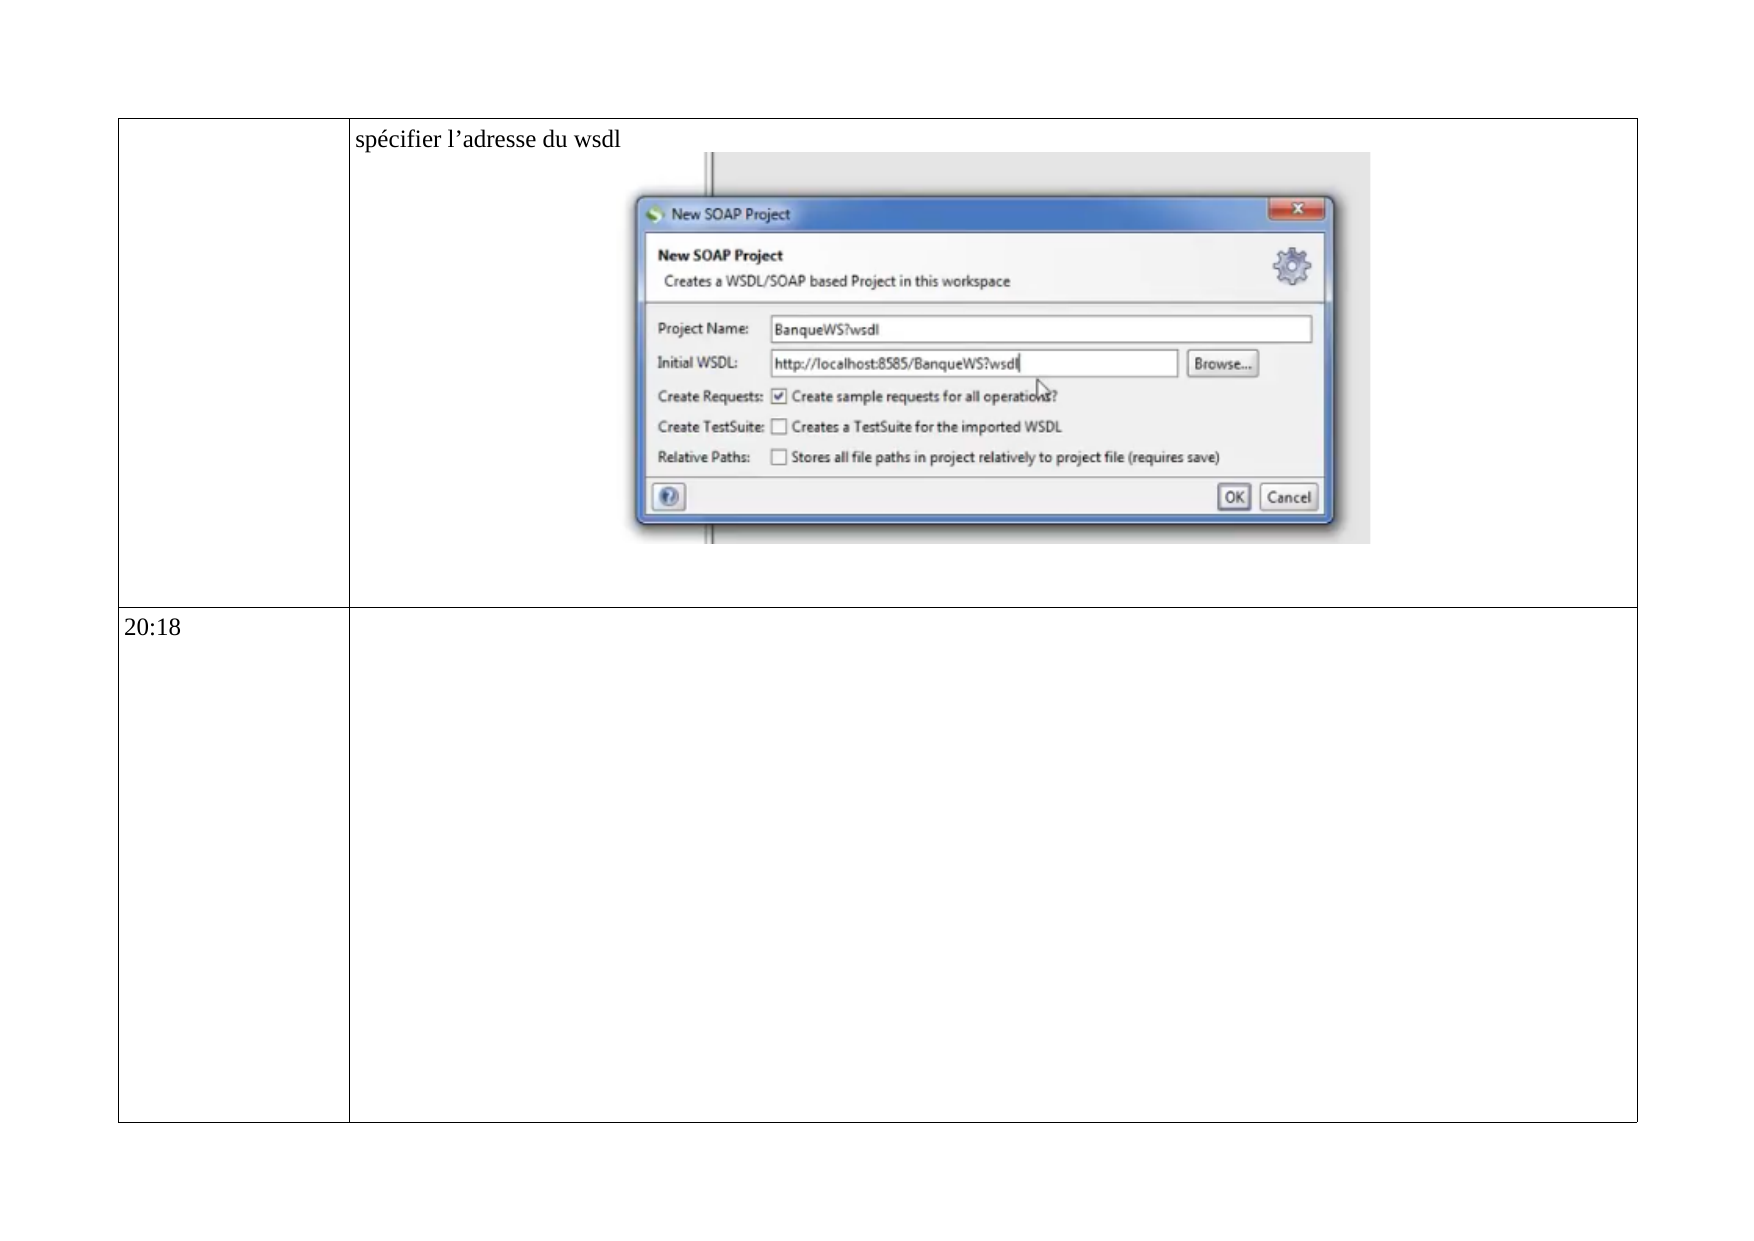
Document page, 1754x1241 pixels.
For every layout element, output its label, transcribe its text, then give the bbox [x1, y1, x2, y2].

table_cell [350, 608, 1637, 1122]
table_cell 20:18 [119, 608, 349, 1122]
table_cell [119, 119, 349, 607]
table_cell spécifier l’adresse du wsdl [350, 119, 1637, 607]
picture [615, 152, 1371, 544]
